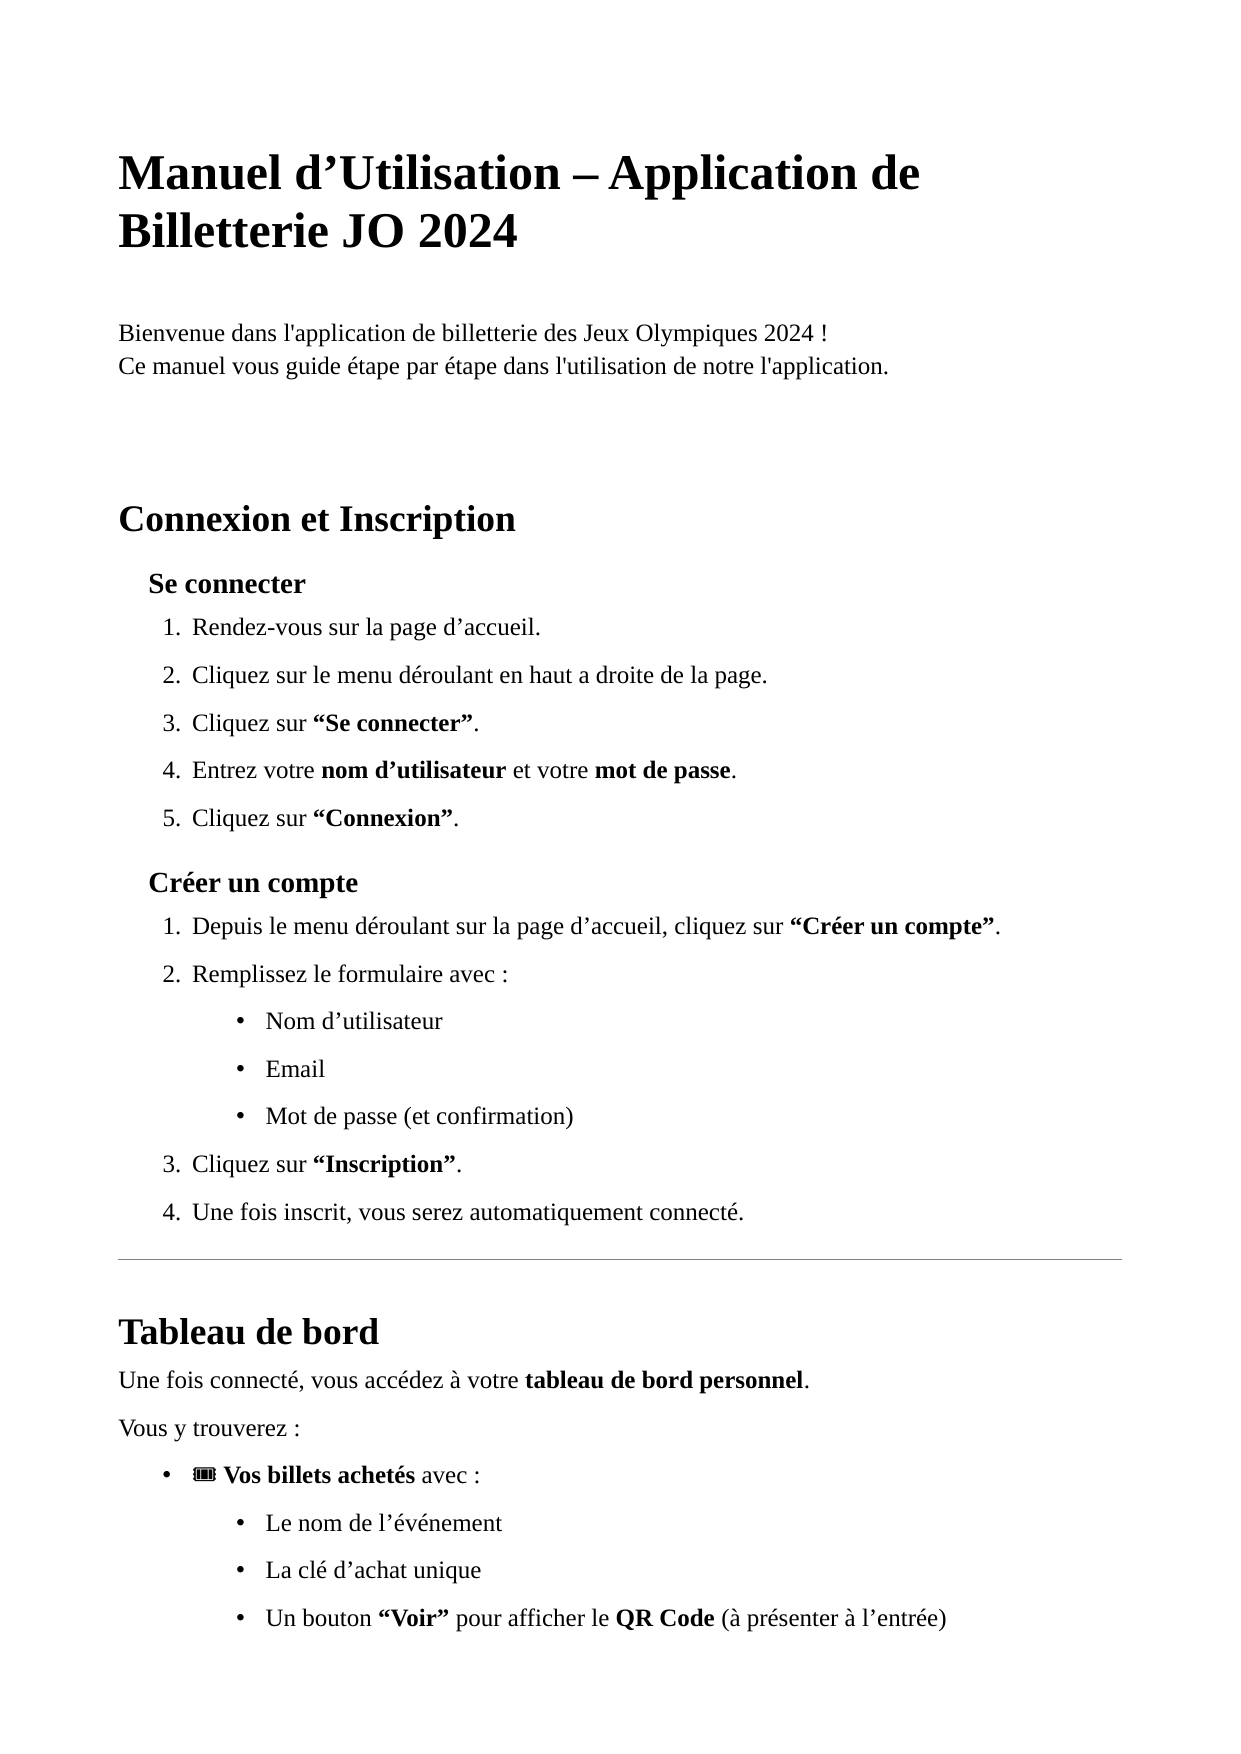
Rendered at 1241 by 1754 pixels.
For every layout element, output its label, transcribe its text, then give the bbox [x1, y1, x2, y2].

list Nom d’utilisateur [236, 1006, 1122, 1035]
subtitle Tableau de bord [118, 1309, 1122, 1352]
text Bienvenue dans l'application de billetterie des Jeux Olympiques 2024 ! Ce manuel vous guide étape par étape dans l'utilisation de notre l'application. [118, 318, 1122, 380]
list Cliquez sur “Inscription”. [162, 1149, 1122, 1178]
list Cliquez sur “Connexion”. [162, 803, 1122, 832]
list Depuis le menu déroulant sur la page d’accueil, cliquez sur “Créer un compte”. [162, 911, 1122, 940]
text Une fois connecté, vous accédez à votre tableau de bord personnel. [118, 1365, 1122, 1394]
text Vous y trouverez : [118, 1413, 1122, 1441]
list Un bouton “Voir” pour afficher le QR Code (à présenter à l’entrée) [236, 1603, 1122, 1632]
list Email [236, 1054, 1122, 1083]
list Le nom de l’événement [236, 1508, 1122, 1537]
list Rendez-vous sur la page d’accueil. [162, 612, 1122, 641]
list Cliquez sur “Se connecter”. [162, 708, 1122, 736]
subtitle Manuel d’Utilisation – Application de Billetterie JO 2024 [118, 143, 1122, 258]
list 🎟 Vos billets achetés avec : [162, 1460, 1122, 1489]
list Une fois inscrit, vous serez automatiquement connecté. [162, 1197, 1122, 1225]
subtitle 🔐 Se connecter [118, 566, 1122, 600]
subtitle 📝 Créer un compte [118, 865, 1122, 898]
list Remplissez le formulaire avec : [162, 959, 1122, 987]
list La clé d’achat unique [236, 1555, 1122, 1584]
list Entrez votre nom d’utilisateur et votre mot de passe. [162, 755, 1122, 784]
list Cliquez sur le menu déroulant en haut a droite de la page. [162, 660, 1122, 689]
list Mot de passe (et confirmation) [236, 1101, 1122, 1130]
subtitle Connexion et Inscription [118, 496, 1122, 539]
